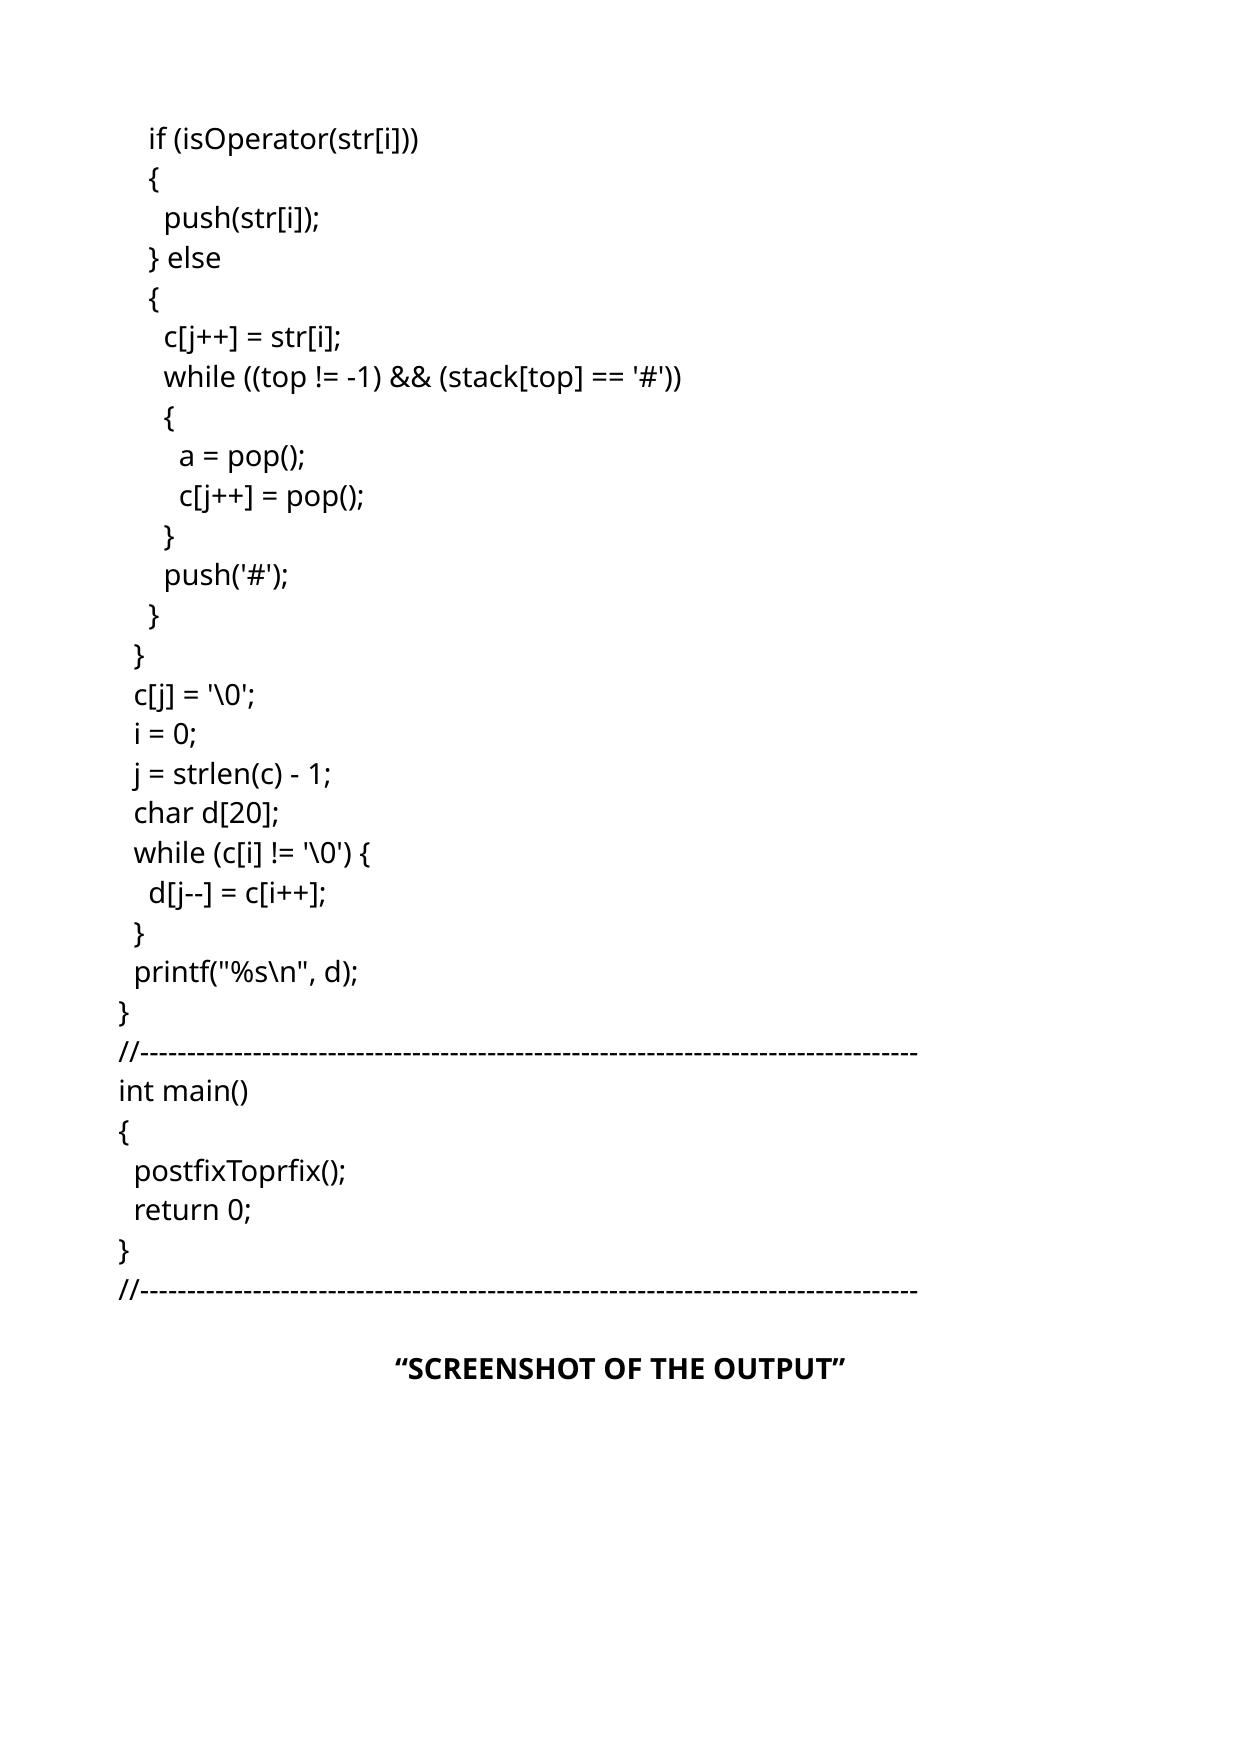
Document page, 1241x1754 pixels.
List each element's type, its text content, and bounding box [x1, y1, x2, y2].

text while (c[i] != '\0') { [118, 832, 1122, 872]
text c[j] = '\0'; [118, 674, 1122, 713]
text { [118, 396, 1122, 436]
text c[j++] = pop(); [118, 475, 1122, 515]
text } [118, 634, 1122, 674]
text { [118, 158, 1122, 197]
text return 0; [118, 1190, 1122, 1229]
text { [118, 1110, 1122, 1150]
text printf("%s\n", d); [118, 952, 1122, 991]
text } [118, 515, 1122, 555]
text int main() [118, 1071, 1122, 1110]
text //----------------------------------------------------------------------------------- [118, 1269, 1122, 1309]
text //----------------------------------------------------------------------------------- [118, 1031, 1122, 1071]
text push(str[i]); [118, 197, 1122, 237]
text } [118, 912, 1122, 952]
text i = 0; [118, 713, 1122, 753]
text j = strlen(c) - 1; [118, 753, 1122, 793]
text } [118, 991, 1122, 1031]
text postfixToprfix(); [118, 1150, 1122, 1190]
text push('#'); [118, 555, 1122, 594]
text while ((top != -1) && (stack[top] == '#')) [118, 356, 1122, 396]
text “SCREENSHOT OF THE OUTPUT” [118, 1348, 1122, 1388]
text { [118, 277, 1122, 317]
text } [118, 1229, 1122, 1269]
text } [118, 594, 1122, 634]
text a = pop(); [118, 436, 1122, 475]
text if (isOperator(str[i])) [118, 118, 1122, 158]
text } else [118, 237, 1122, 277]
text char d[20]; [118, 793, 1122, 832]
text c[j++] = str[i]; [118, 317, 1122, 356]
text d[j--] = c[i++]; [118, 872, 1122, 912]
